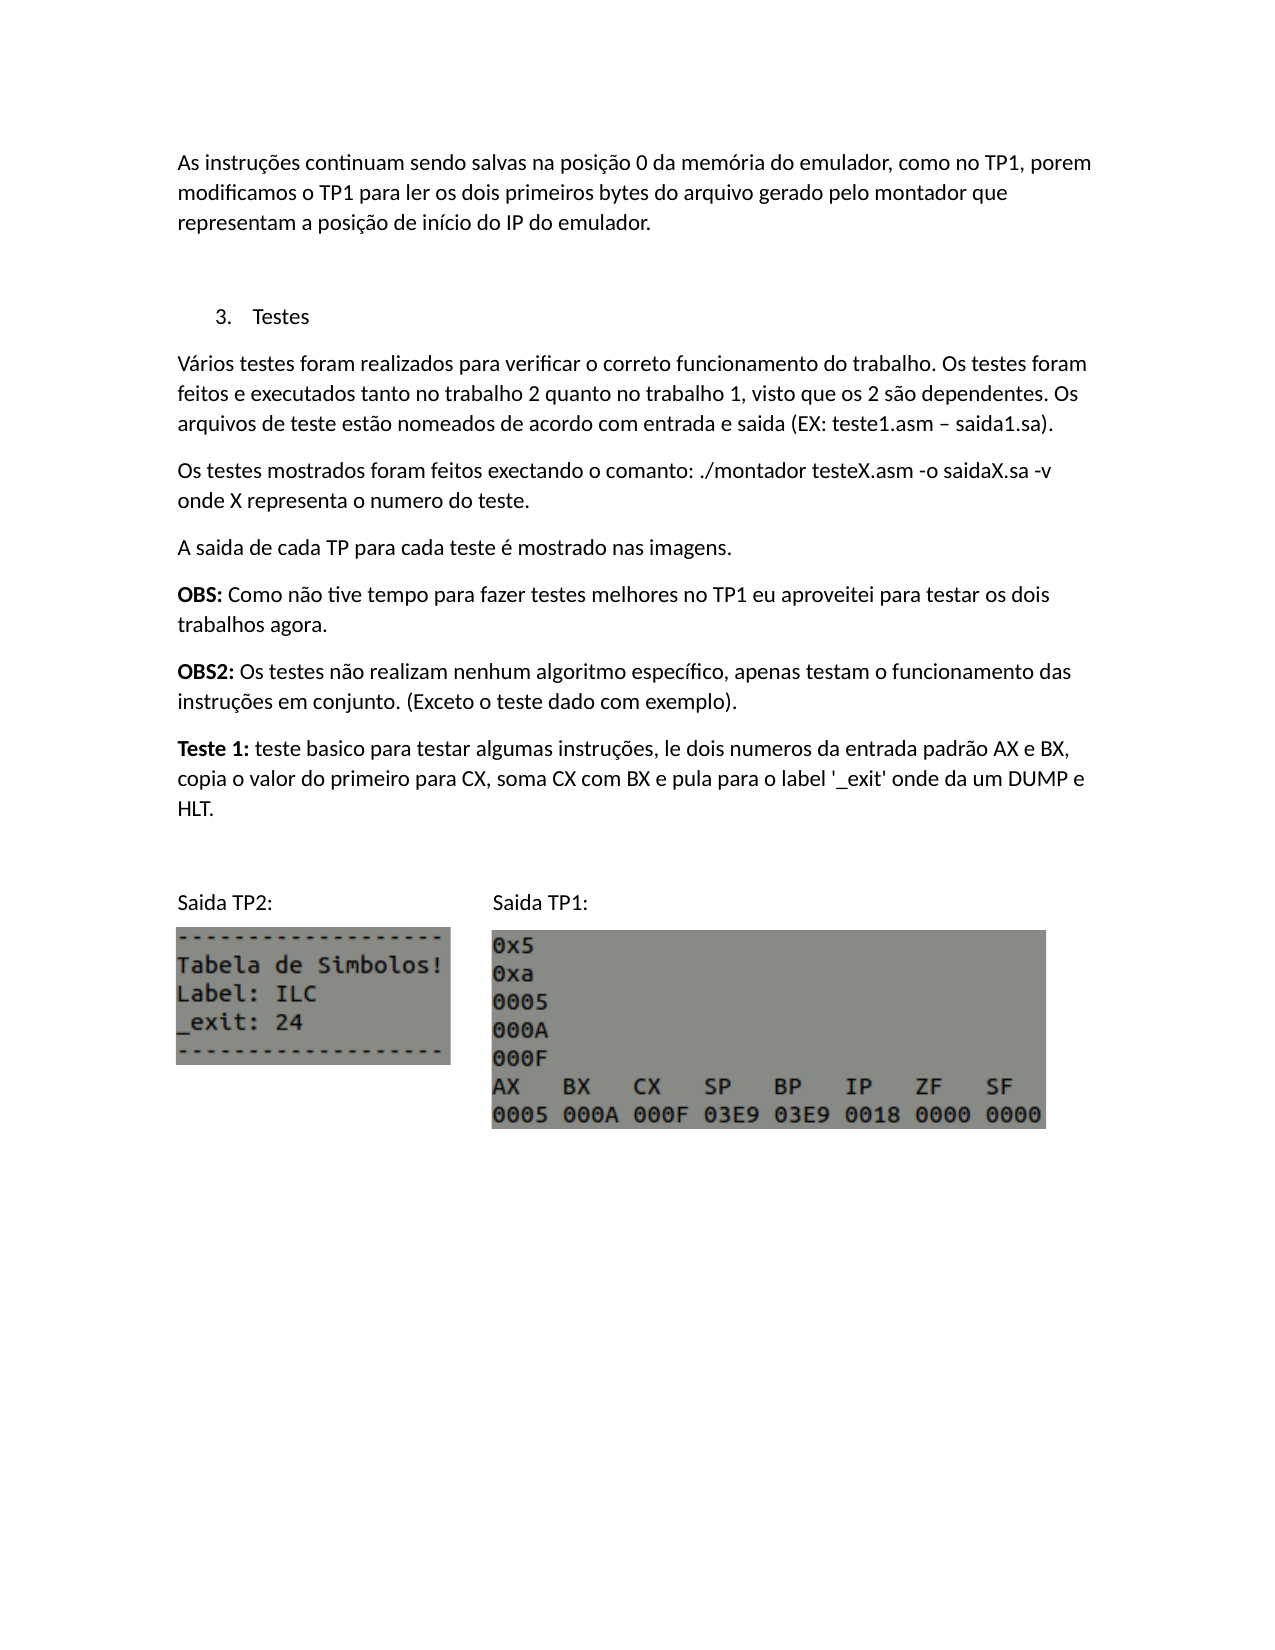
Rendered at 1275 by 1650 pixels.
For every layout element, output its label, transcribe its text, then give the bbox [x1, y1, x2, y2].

text OBS2: Os testes não realizam nenhum algoritmo específico, apenas testam o funcionamento das instruções em conjunto. (Exceto o teste dado com exemplo). [177, 657, 1098, 715]
picture [175, 927, 451, 1065]
text Teste 1: teste basico para testar algumas instruções, le dois numeros da entrada padrão AX e BX, copia o valor do primeiro para CX, soma CX com BX e pula para o label '_exit' onde da um DUMP e HLT. [177, 734, 1098, 822]
picture [491, 930, 1047, 1129]
text A saida de cada TP para cada teste é mostrado nas imagens. [177, 533, 1098, 561]
text OBS: Como não tive tempo para fazer testes melhores no TP1 eu aproveitei para testar os dois trabalhos agora. [177, 580, 1098, 638]
text As instruções continuam sendo salvas na posição 0 da memória do emulador, como no TP1, porem modificamos o TP1 para ler os dois primeiros bytes do arquivo gerado pelo montador que representam a posição de início do IP do emulador. [177, 148, 1098, 236]
text Saida TP2: Saida TP1: [177, 888, 1098, 916]
text Os testes mostrados foram feitos exectando o comanto: ./montador testeX.asm -o saidaX.sa -v onde X representa o numero do teste. [177, 456, 1098, 514]
list Testes [215, 302, 1098, 330]
text Vários testes foram realizados para verificar o correto funcionamento do trabalho. Os testes foram feitos e executados tanto no trabalho 2 quanto no trabalho 1, visto que os 2 são dependentes. Os arquivos de teste estão nomeados de acordo com entrada e saida (EX: teste1.asm – saida1.sa). [177, 349, 1098, 437]
